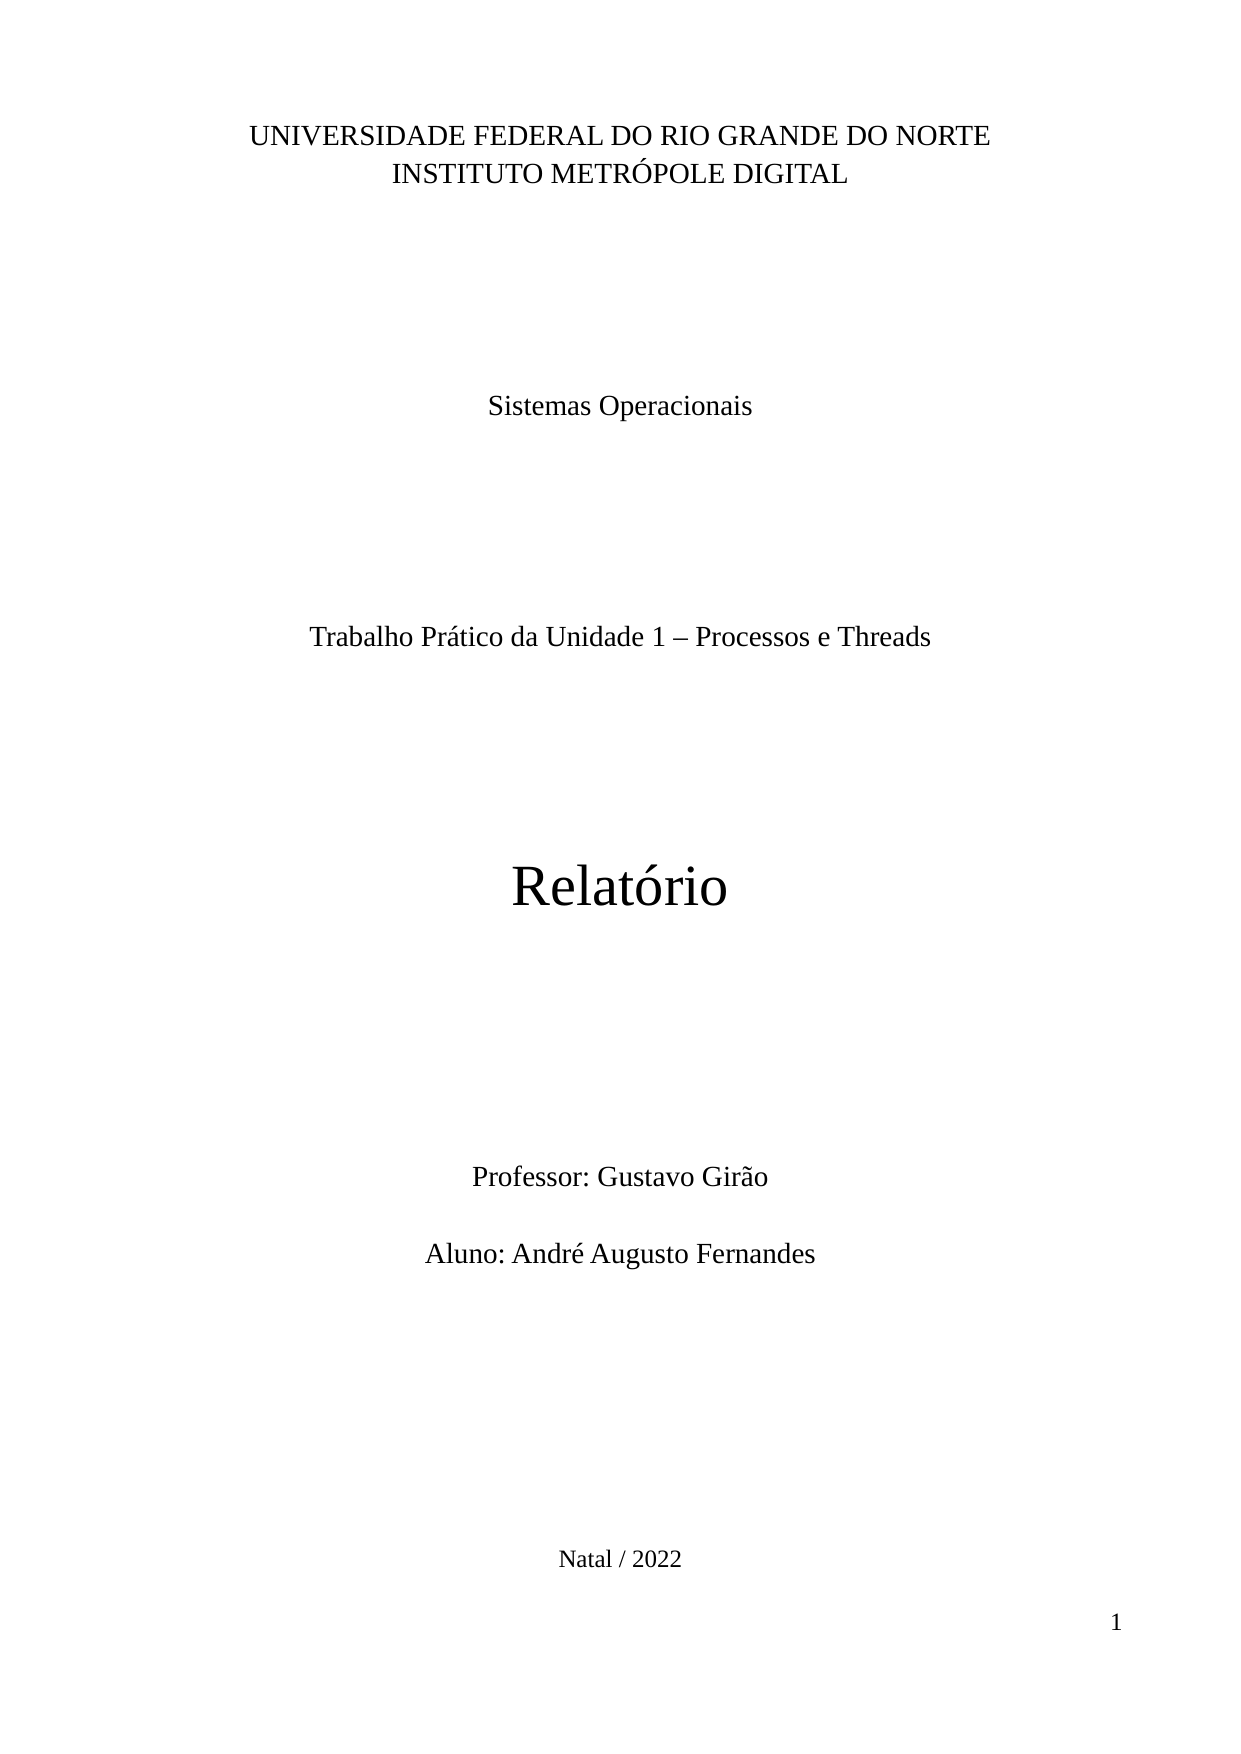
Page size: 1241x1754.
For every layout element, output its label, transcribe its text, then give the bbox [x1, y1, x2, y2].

text Relatório [118, 850, 1122, 917]
text Aluno: André Augusto Fernandes [118, 1236, 1122, 1269]
text UNIVERSIDADE FEDERAL DO RIO GRANDE DO NORTE [118, 118, 1122, 152]
text Natal / 2022 [118, 1544, 1122, 1573]
text INSTITUTO METRÓPOLE DIGITAL [118, 157, 1122, 190]
text Trabalho Prático da Unidade 1 – Processos e Threads [118, 619, 1122, 653]
text Professor: Gustavo Girão [118, 1159, 1122, 1192]
text Sistemas Operacionais [118, 388, 1122, 421]
